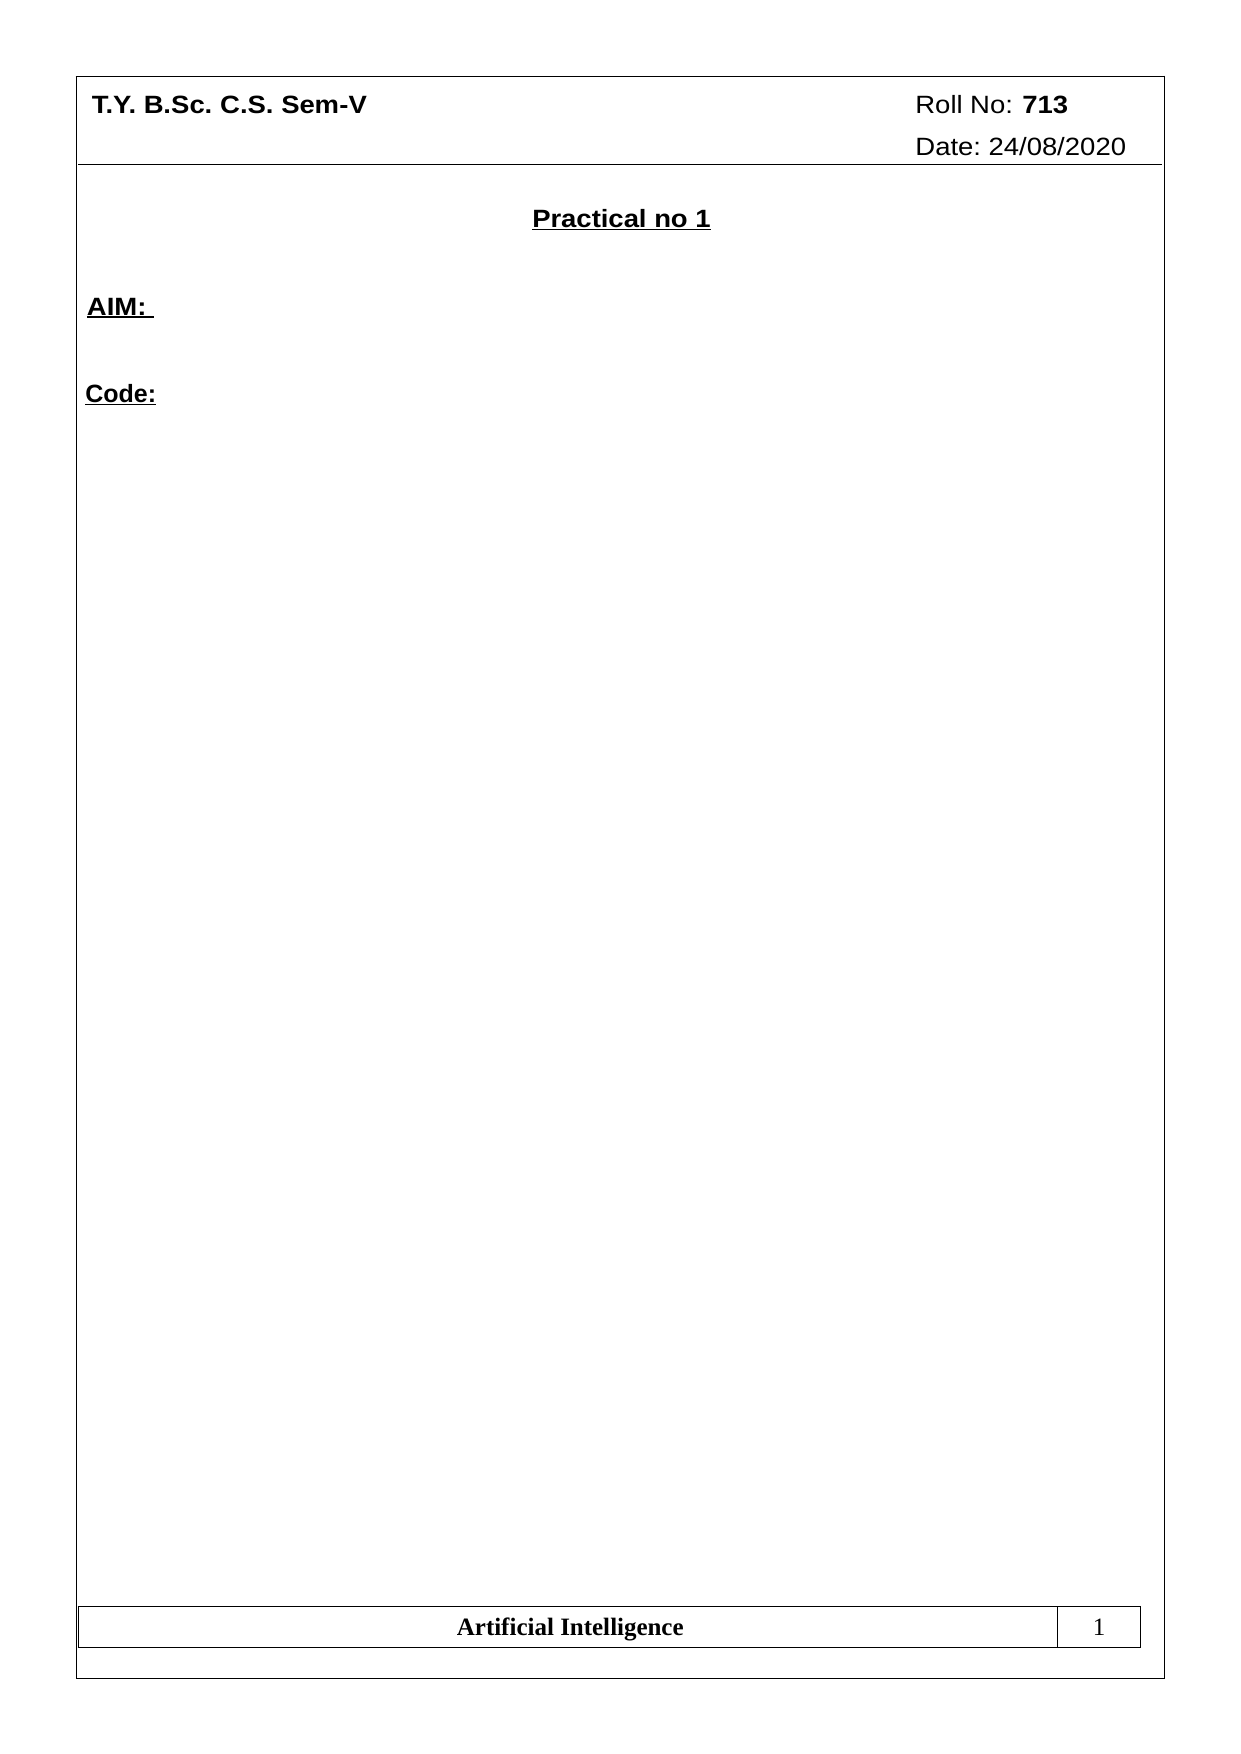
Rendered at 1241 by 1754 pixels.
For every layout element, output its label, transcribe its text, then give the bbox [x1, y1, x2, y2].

text Code: [78, 379, 1156, 408]
text Practical no 1 [87, 204, 1156, 233]
text AIM: [87, 292, 1156, 320]
